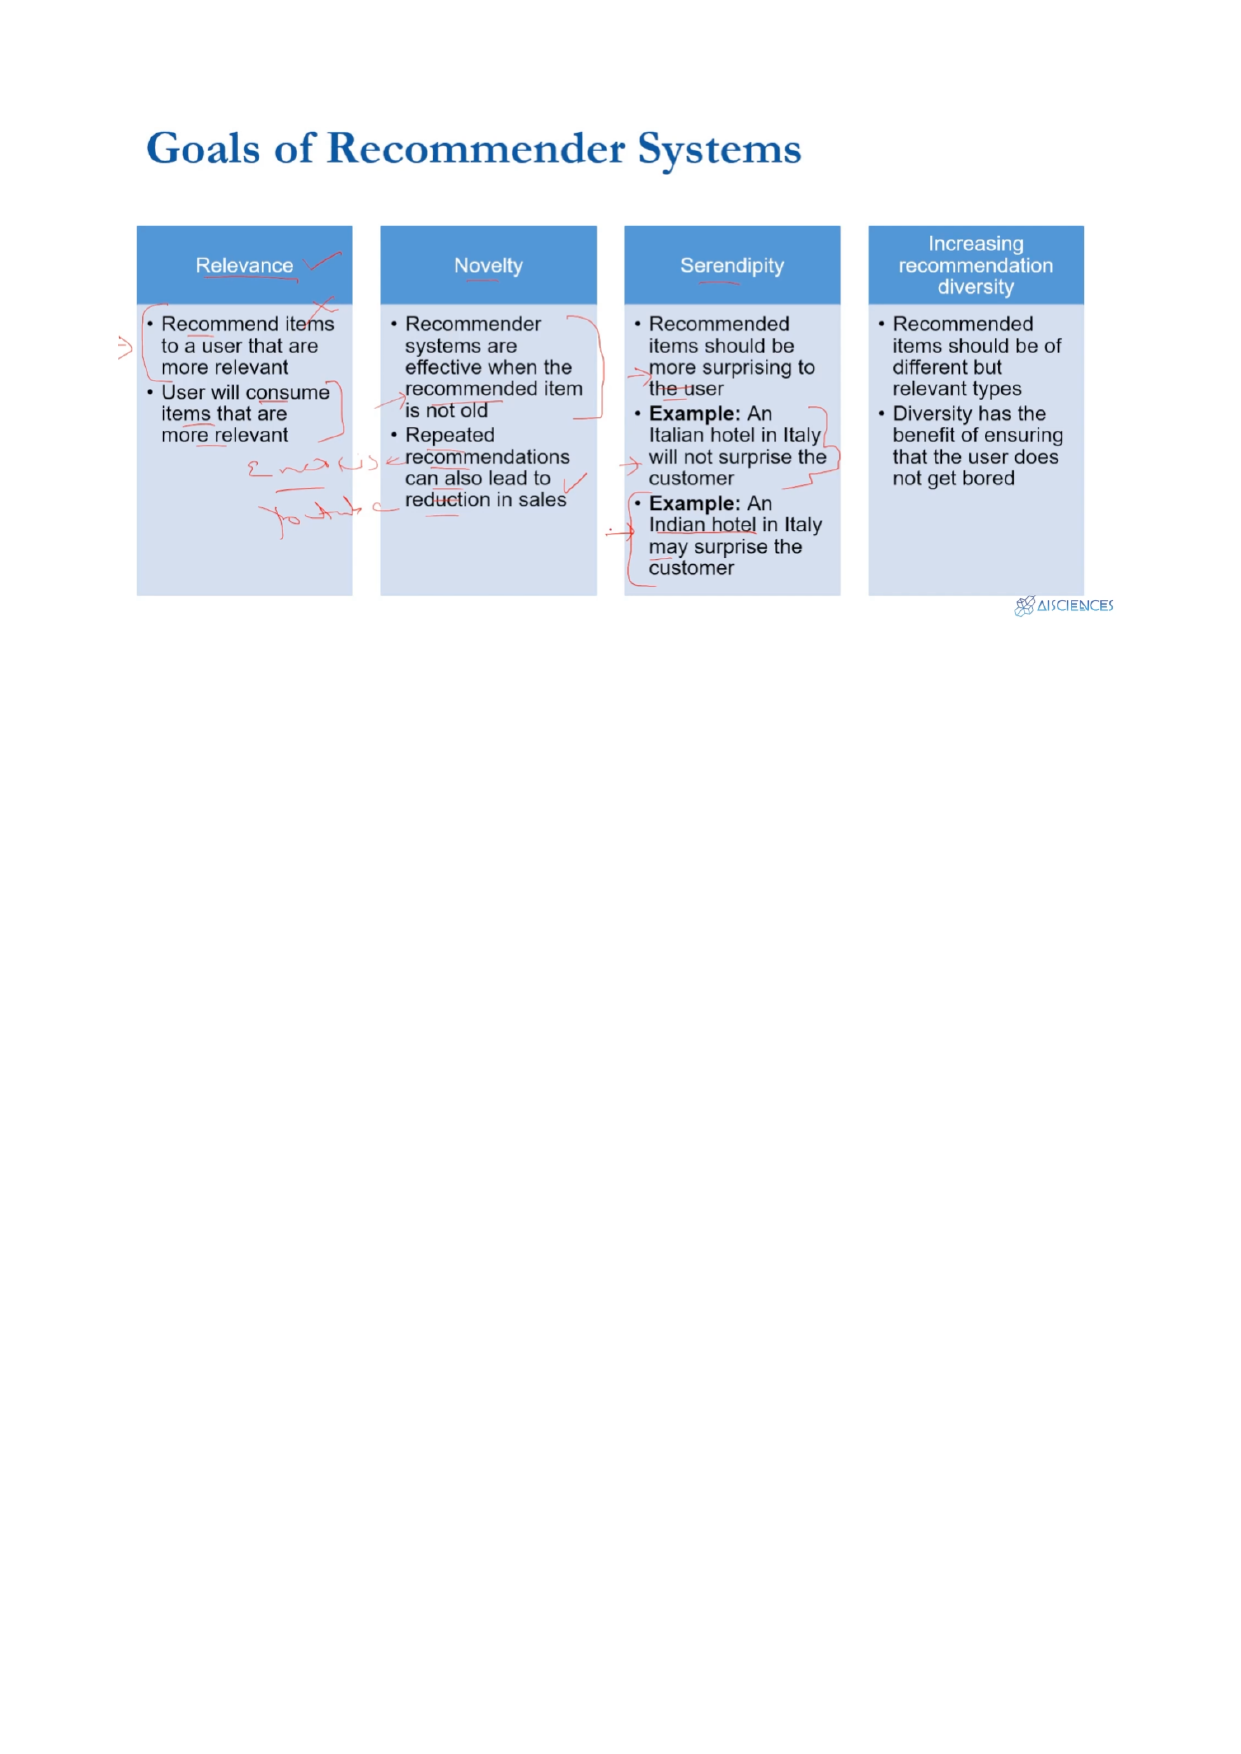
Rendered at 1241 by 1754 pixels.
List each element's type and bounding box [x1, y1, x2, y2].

picture [118, 118, 1123, 624]
